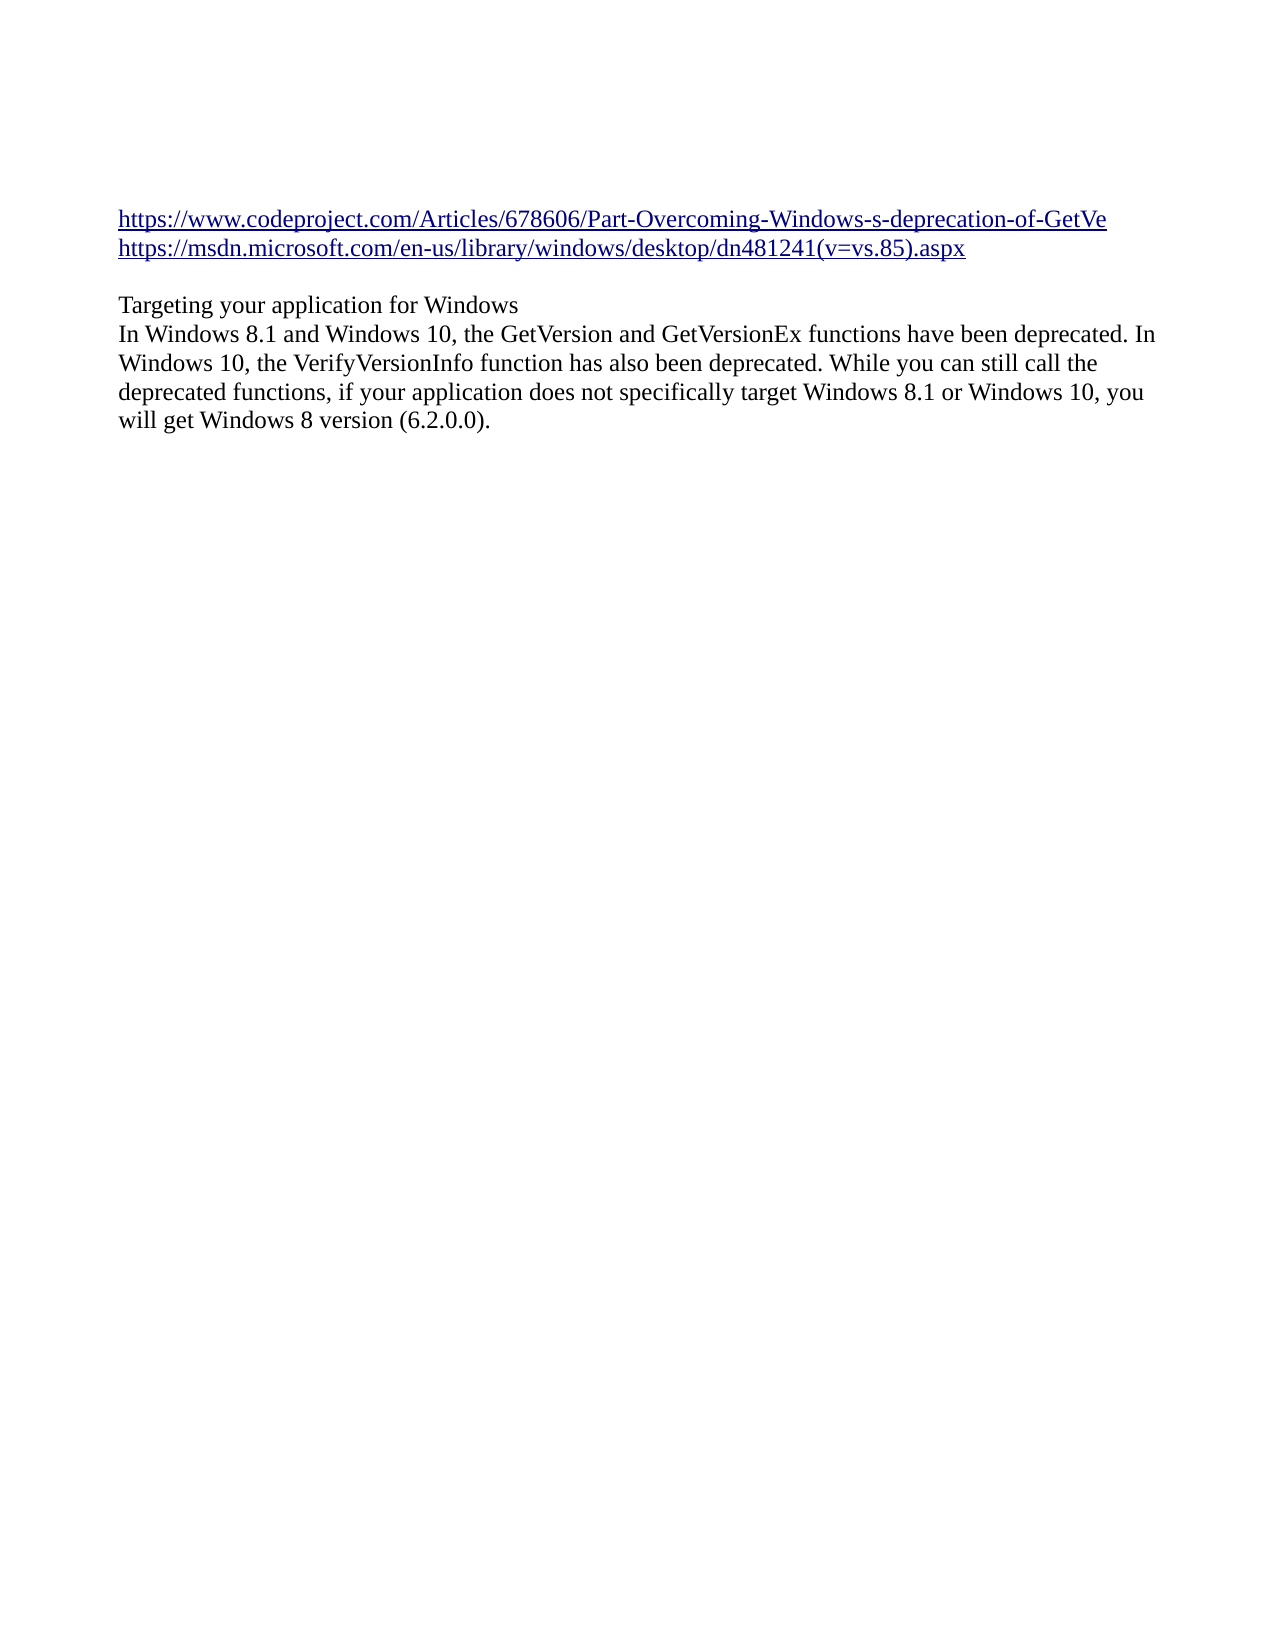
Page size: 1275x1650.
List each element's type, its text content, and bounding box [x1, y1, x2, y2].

text https://www.codeproject.com/Articles/678606/Part-Overcoming-Windows-s-deprecation-of-GetVe [118, 204, 1157, 233]
text Targeting your application for Windows [118, 291, 1157, 319]
text In Windows 8.1 and Windows 10, the GetVersion and GetVersionEx functions have been deprecated. In Windows 10, the VerifyVersionInfo function has also been deprecated. While you can still call the deprecated functions, if your application does not specifically target Windows 8.1 or Windows 10, you will get Windows 8 version (6.2.0.0). [118, 319, 1157, 434]
text https://msdn.microsoft.com/en-us/library/windows/desktop/dn481241(v=vs.85).aspx [118, 233, 1157, 262]
